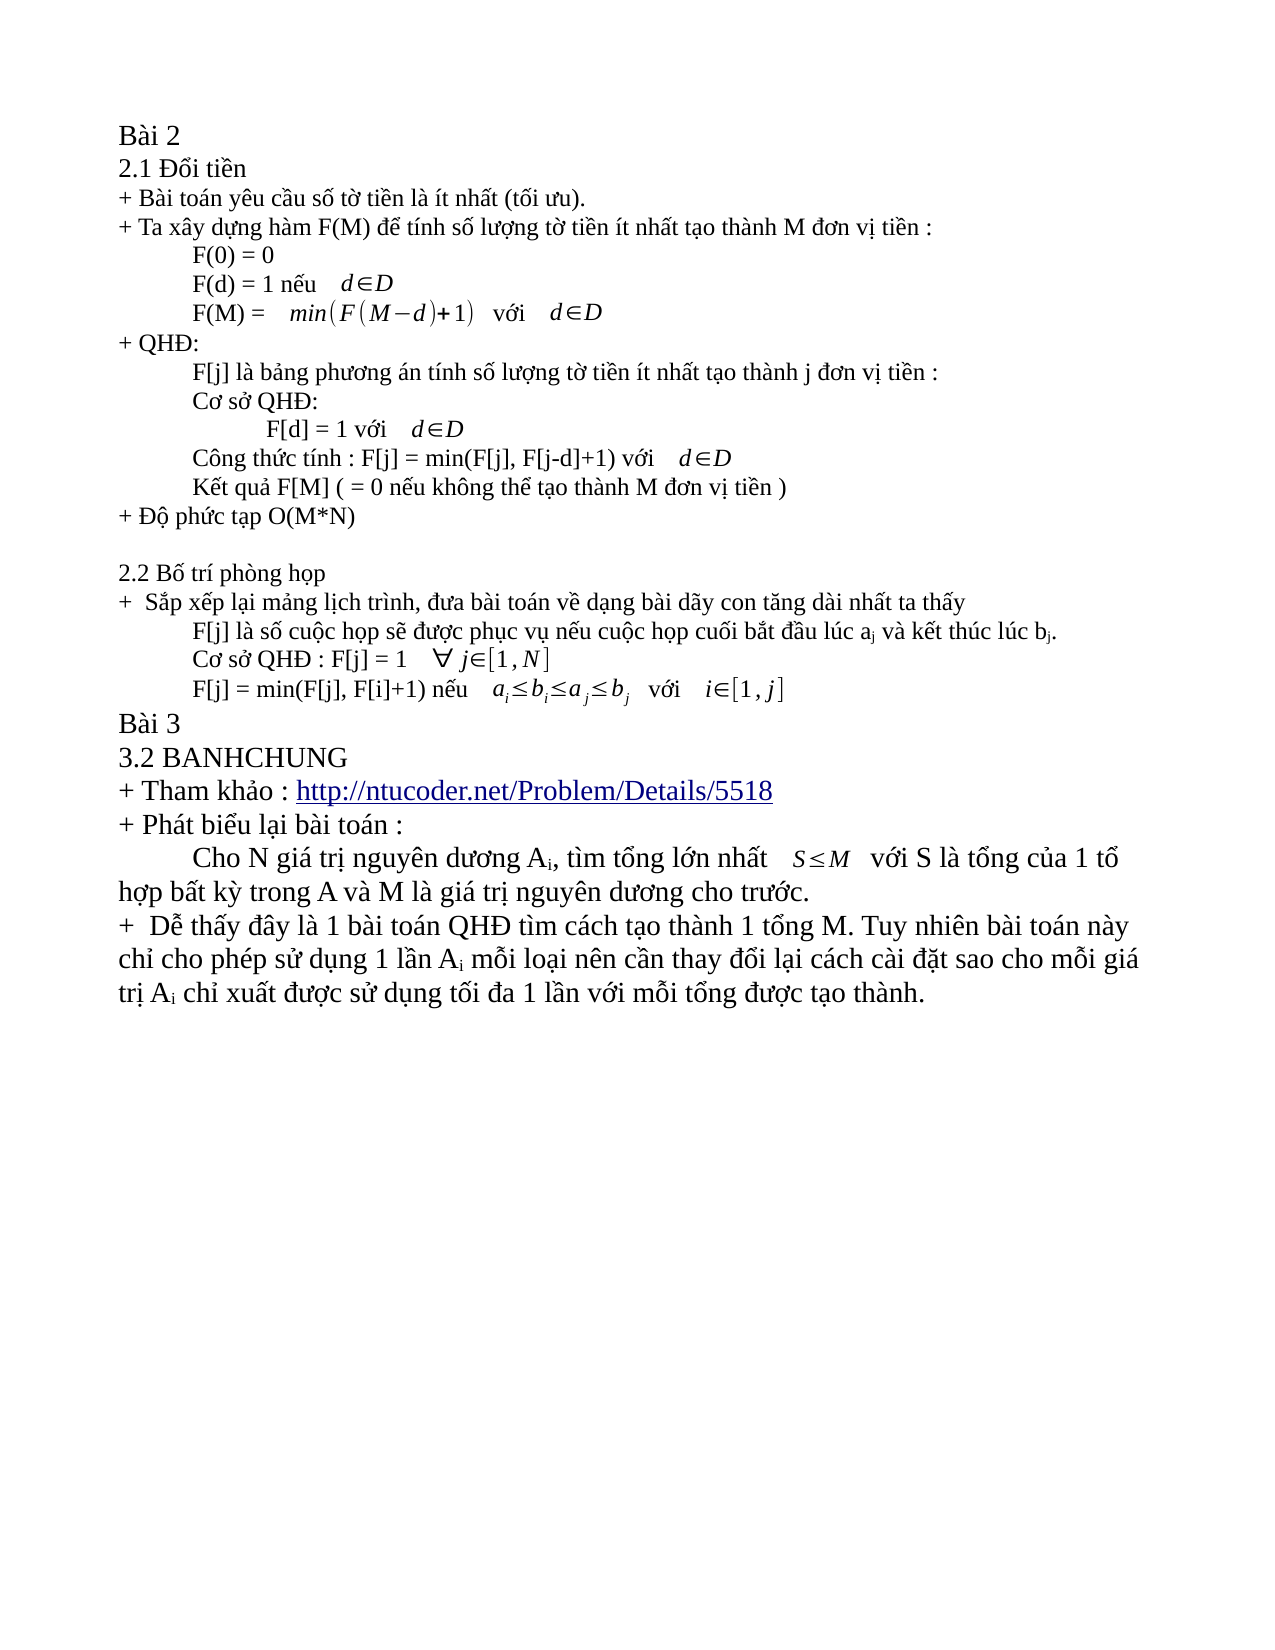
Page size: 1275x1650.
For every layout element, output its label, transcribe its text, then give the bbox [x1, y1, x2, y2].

text + Dễ thấy đây là 1 bài toán QHĐ tìm cách tạo thành 1 tổng M. Tuy nhiên bài toán này chỉ cho phép sử dụng 1 lần Ai mỗi loại nên cần thay đổi lại cách cài đặt sao cho mỗi giá trị Ai chỉ xuất được sử dụng tối đa 1 lần với mỗi tổng được tạo thành. [118, 908, 1157, 1008]
text F(M) = với [118, 298, 1157, 328]
text + Độ phức tạp O(M*N) [118, 501, 1157, 529]
text Bài 2 [118, 118, 1157, 152]
text Công thức tính : F[j] = min(F[j], F[j-d]+1) với [118, 443, 1157, 472]
text 3.2 BANHCHUNG [118, 740, 1157, 773]
text Cho N giá trị nguyên dương Ai, tìm tổng lớn nhất với S là tổng của 1 tổ hợp bất kỳ trong A và M là giá trị nguyên dương cho trước. [118, 841, 1157, 908]
text Kết quả F[M] ( = 0 nếu không thể tạo thành M đơn vị tiền ) [118, 472, 1157, 501]
text Cơ sở QHĐ : F[j] = 1 [118, 644, 1157, 674]
text + QHĐ: [118, 328, 1157, 357]
text Bài 3 [118, 706, 1157, 740]
text F[d] = 1 với [118, 414, 1157, 443]
text Cơ sở QHĐ: [118, 386, 1157, 414]
text 2.2 Bố trí phòng họp [118, 558, 1157, 587]
text F[j] là bảng phương án tính số lượng tờ tiền ít nhất tạo thành j đơn vị tiền : [118, 357, 1157, 386]
text F[j] là số cuộc họp sẽ được phục vụ nếu cuộc họp cuối bắt đầu lúc aj và kết thúc lúc bj. [118, 616, 1157, 644]
text 2.1 Đổi tiền [118, 152, 1157, 183]
text + Tham khảo : http://ntucoder.net/Problem/Details/5518 [118, 773, 1157, 807]
text + Ta xây dựng hàm F(M) để tính số lượng tờ tiền ít nhất tạo thành M đơn vị tiền : F(0) = 0 F(d) = 1 nếu [118, 212, 1157, 298]
text + Sắp xếp lại mảng lịch trình, đưa bài toán về dạng bài dãy con tăng dài nhất ta thấy [118, 587, 1157, 616]
text + Bài toán yêu cầu số tờ tiền là ít nhất (tối ưu). [118, 183, 1157, 212]
text F[j] = min(F[j], F[i]+1) nếu với [118, 674, 1157, 706]
text + Phát biểu lại bài toán : [118, 807, 1157, 841]
